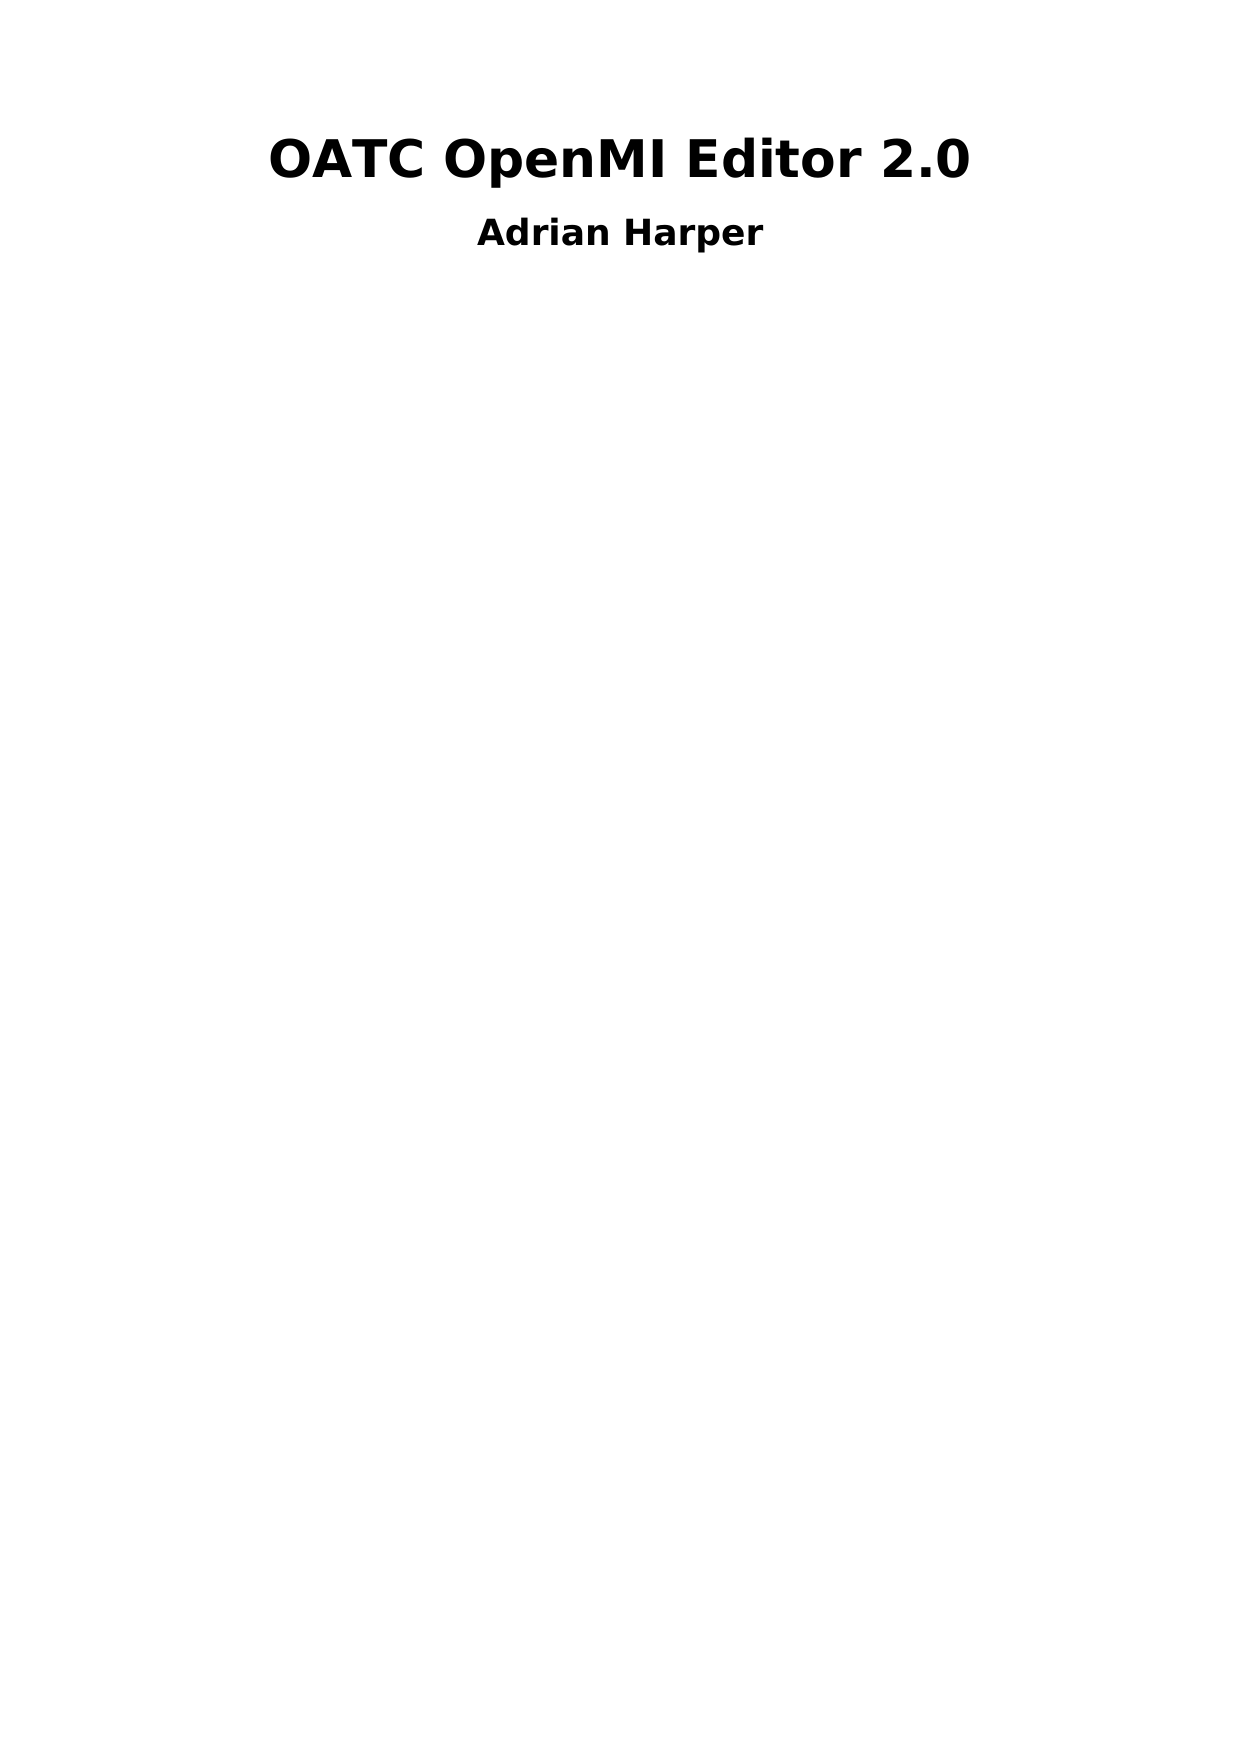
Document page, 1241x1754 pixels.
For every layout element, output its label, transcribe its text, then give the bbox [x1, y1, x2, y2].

text OATC OpenMI Editor 2.0 [150, 129, 1090, 189]
text Adrian Harper [150, 212, 1090, 254]
